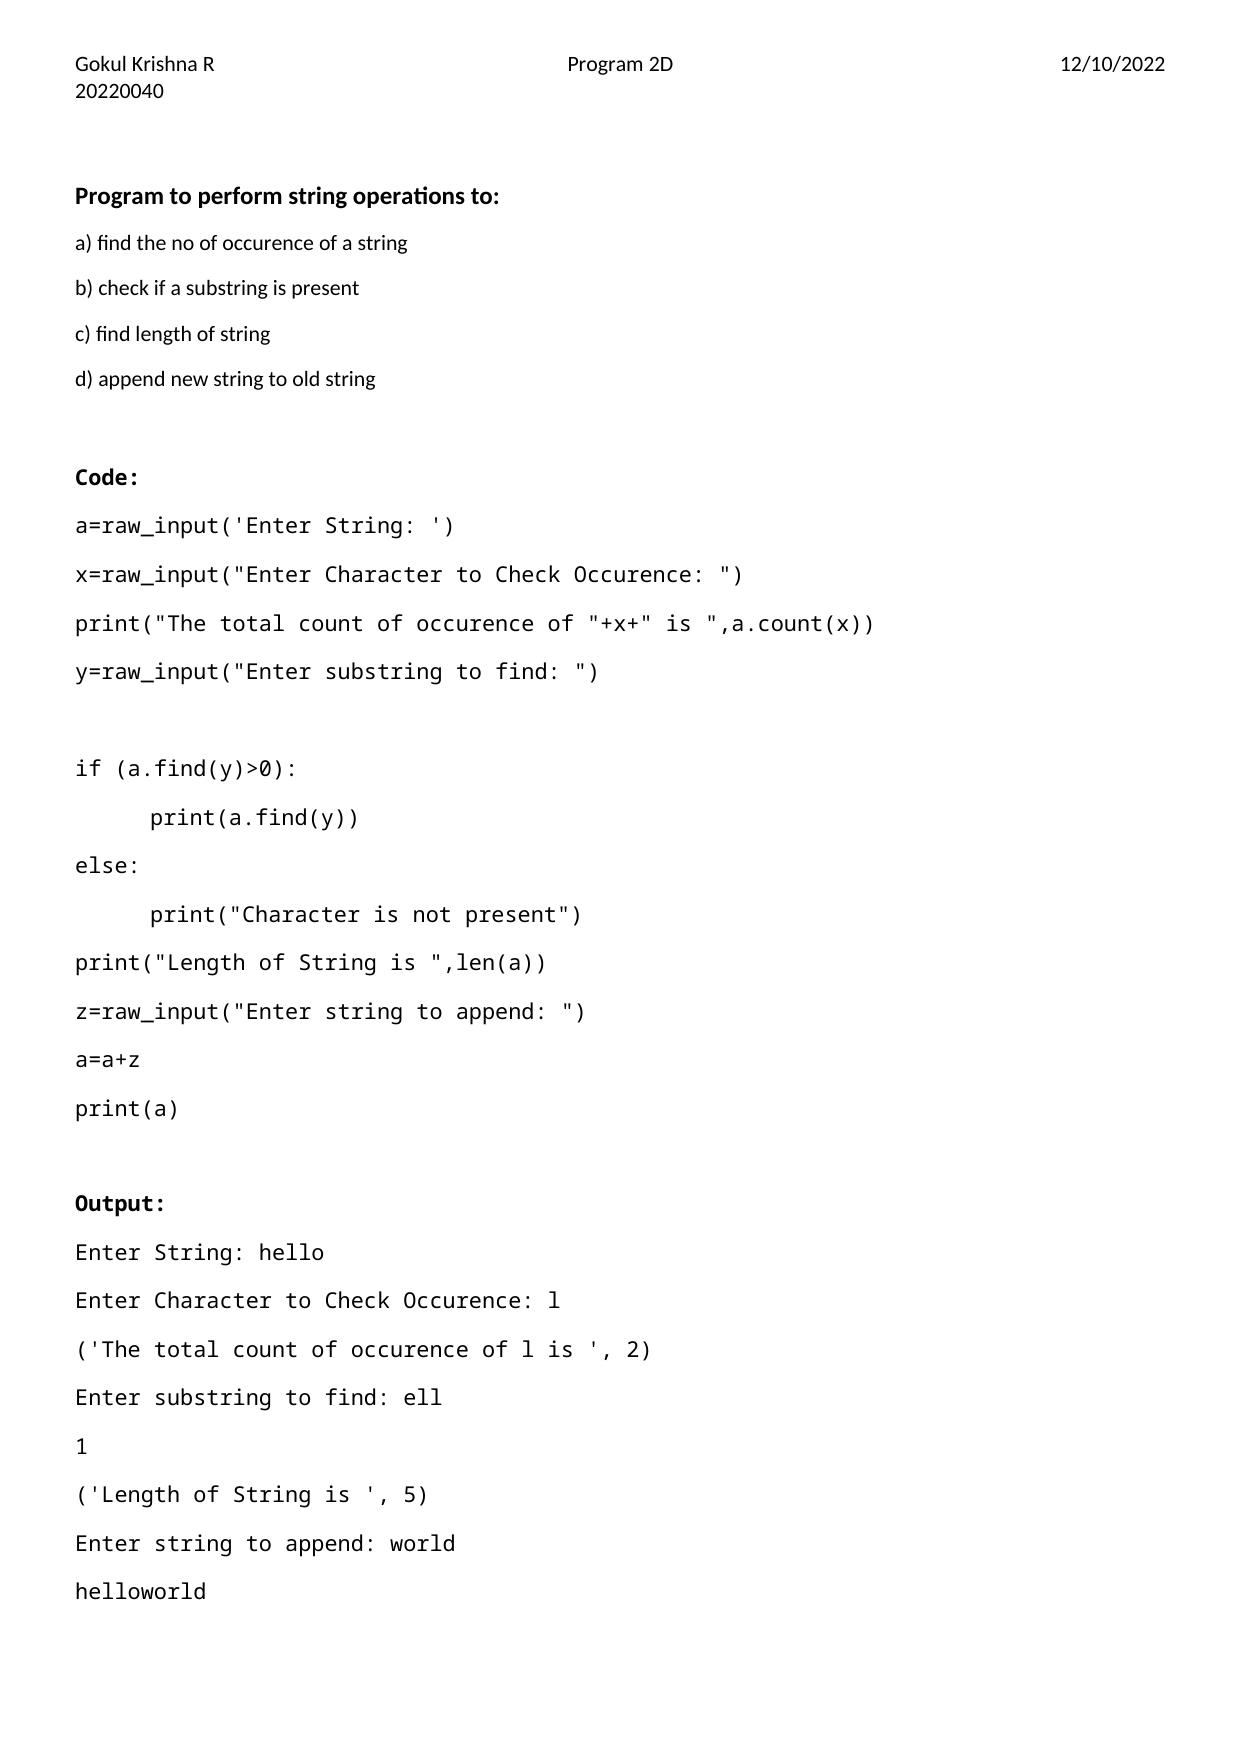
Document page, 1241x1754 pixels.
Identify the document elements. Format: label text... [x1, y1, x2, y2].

text d) append new string to old string [75, 365, 1165, 391]
text else: [75, 850, 1165, 880]
text Enter String: hello [75, 1237, 1165, 1266]
text Output: [75, 1188, 1165, 1218]
text Enter string to append: world [75, 1528, 1165, 1558]
text if (a.find(y)>0): [75, 753, 1165, 783]
text Enter Character to Check Occurence: l [75, 1285, 1165, 1315]
text print("Character is not present") [75, 899, 1165, 928]
text c) find length of string [75, 320, 1165, 346]
text y=raw_input("Enter substring to find: ") [75, 656, 1165, 686]
text a=a+z [75, 1044, 1165, 1074]
text x=raw_input("Enter Character to Check Occurence: ") [75, 559, 1165, 589]
text 1 [75, 1431, 1165, 1461]
text print(a) [75, 1093, 1165, 1123]
text Enter substring to find: ell [75, 1382, 1165, 1412]
text ('The total count of occurence of l is ', 2) [75, 1334, 1165, 1363]
text z=raw_input("Enter string to append: ") [75, 996, 1165, 1026]
text print("The total count of occurence of "+x+" is ",a.count(x)) [75, 607, 1165, 637]
text helloworld [75, 1576, 1165, 1606]
text Code: [75, 462, 1165, 492]
text ('Length of String is ', 5) [75, 1479, 1165, 1509]
text b) check if a substring is present [75, 274, 1165, 301]
text a=raw_input('Enter String: ') [75, 510, 1165, 540]
text print(a.find(y)) [75, 802, 1165, 831]
text print("Length of String is ",len(a)) [75, 947, 1165, 977]
text Program to perform string operations to: [75, 180, 1165, 211]
text a) find the no of occurence of a string [75, 229, 1165, 256]
